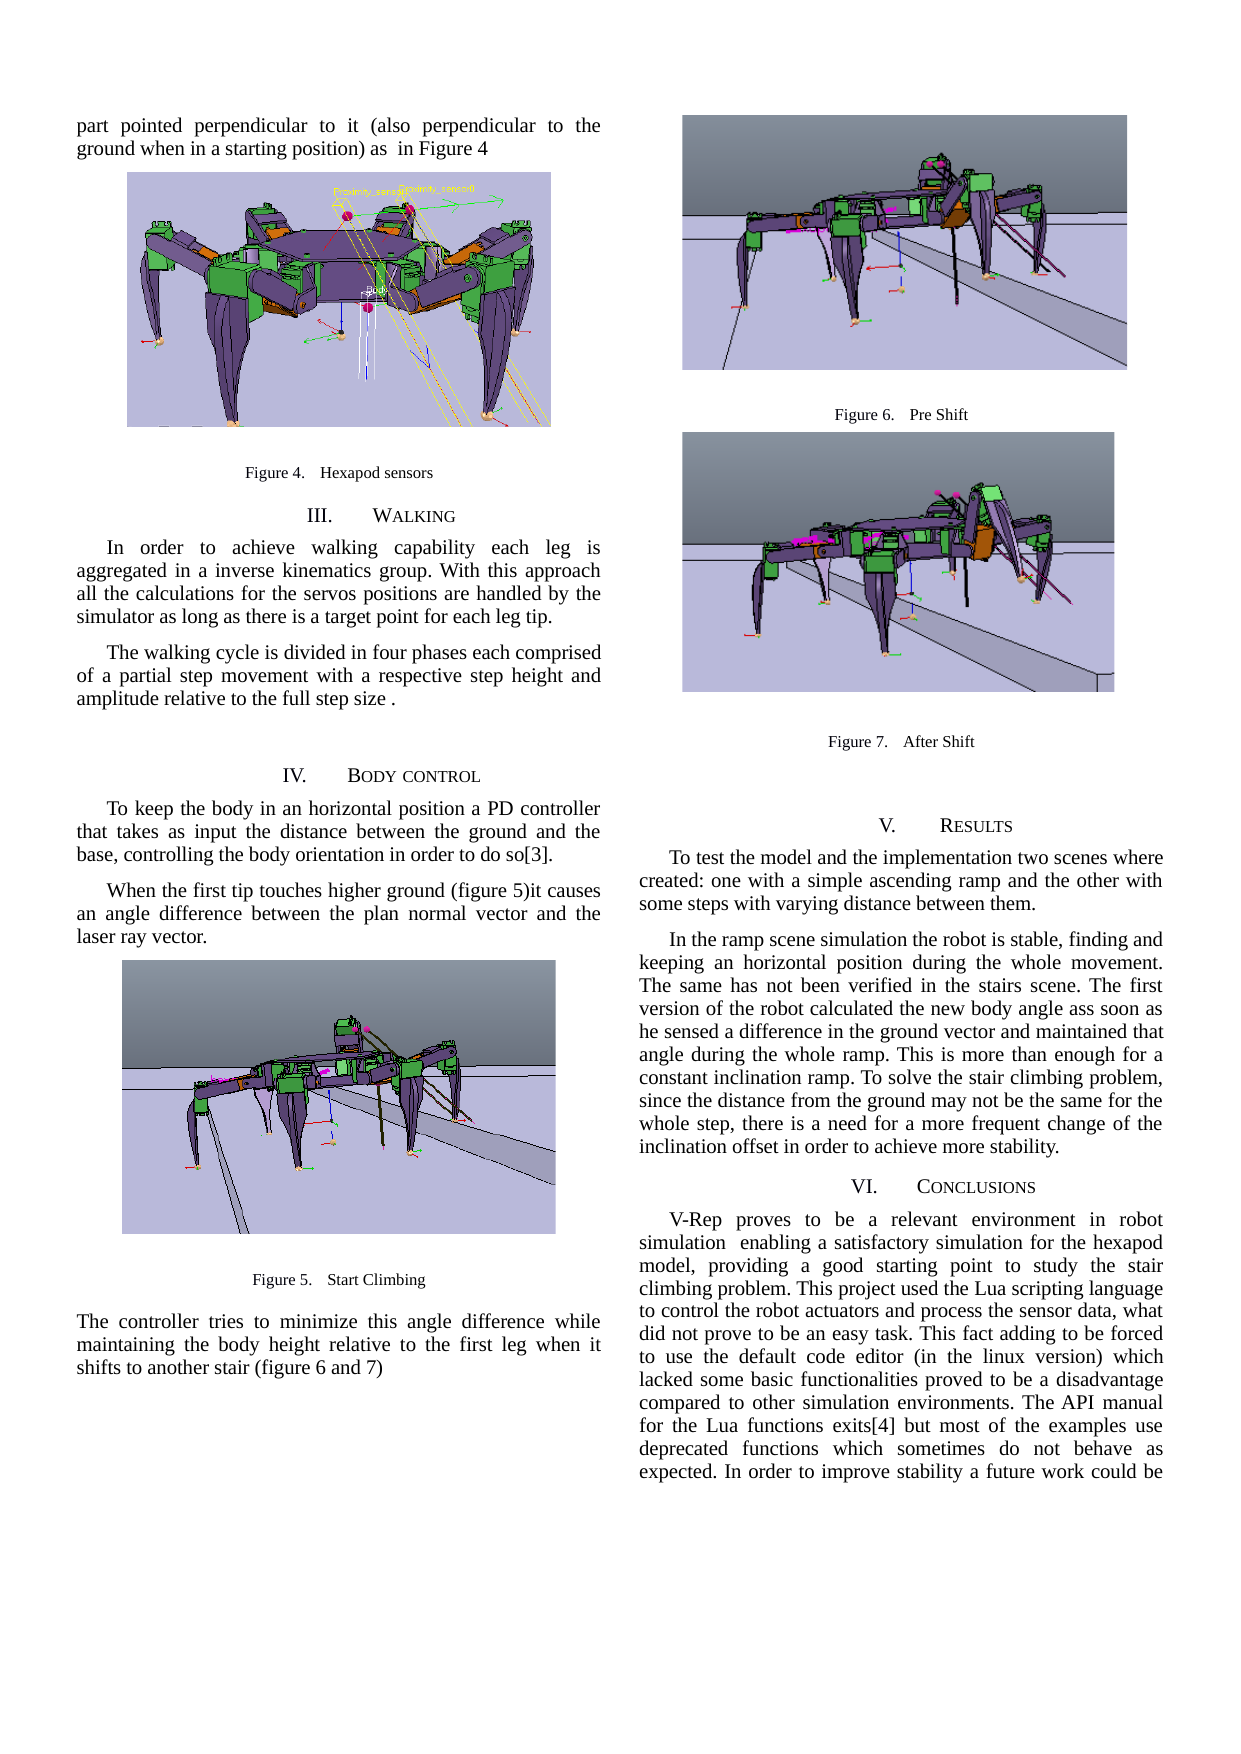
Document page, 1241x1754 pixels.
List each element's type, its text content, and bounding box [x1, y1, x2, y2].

subtitle Conclusions [714, 1174, 1164, 1198]
picture [127, 172, 551, 427]
text In order to achieve walking capability each leg is aggregated in a inverse kinematics group. With this approach all the calculations for the servos positions are handled by the simulator as long as there is a target point for each leg tip. [76, 535, 601, 628]
list Start Climbing [76, 1269, 601, 1288]
picture [682, 115, 1128, 370]
list Pre Shift [639, 405, 1164, 424]
text To test the model and the implementation two scenes where created: one with a simple ascending ramp and the other with some steps with varying distance between them. [639, 845, 1164, 915]
subtitle Walking [151, 502, 601, 527]
text To keep the body in an horizontal position a PD controller that takes as input the distance between the ground and the base, controlling the body orientation in order to do so[3]. [76, 796, 601, 866]
subtitle Results [714, 812, 1164, 837]
list The controller tries to minimize this angle difference while maintaining the body height relative to the first leg when it shifts to another stair (figure 6 and 7) [76, 1309, 601, 1379]
subtitle Body control [151, 763, 601, 787]
text In the ramp scene simulation the robot is stable, finding and keeping an horizontal position during the whole movement. The same has not been verified in the stairs scene. The first version of the robot calculated the new body angle ass soon as he sensed a difference in the ground vector and maintained that angle during the whole ramp. This is more than enough for a constant inclination ramp. To solve the stair climbing problem, since the distance from the ground may not be the same for the whole step, there is a need for a more frequent change of the inclination offset in order to achieve more stability. [639, 927, 1164, 1158]
text The walking cycle is divided in four phases each comprised of a partial step movement with a respective step height and amplitude relative to the full step size . [76, 640, 601, 710]
picture [122, 960, 556, 1234]
picture [682, 432, 1115, 692]
list Hexapod sensors [76, 462, 601, 482]
text When the first tip touches higher ground (figure 5)it causes an angle difference between the plan normal vector and the laser ray vector. [76, 878, 601, 948]
text part pointed perpendicular to it (also perpendicular to the ground when in a starting position) as in Figure 4 [76, 112, 601, 159]
list After Shift [639, 732, 1164, 751]
text V-Rep proves to be a relevant environment in robot simulation enabling a satisfactory simulation for the hexapod model, providing a good starting point to study the stair climbing problem. This project used the Lua scripting language to control the robot actuators and process the sensor data, what did not prove to be an easy task. This fact adding to be forced to use the default code editor (in the linux version) which lacked some basic functionalities proved to be a disadvantage compared to other simulation environments. The API manual for the Lua functions exits[4] but most of the examples use deprecated functions which sometimes do not behave as expected. In order to improve stability a future work could be [639, 1207, 1164, 1483]
